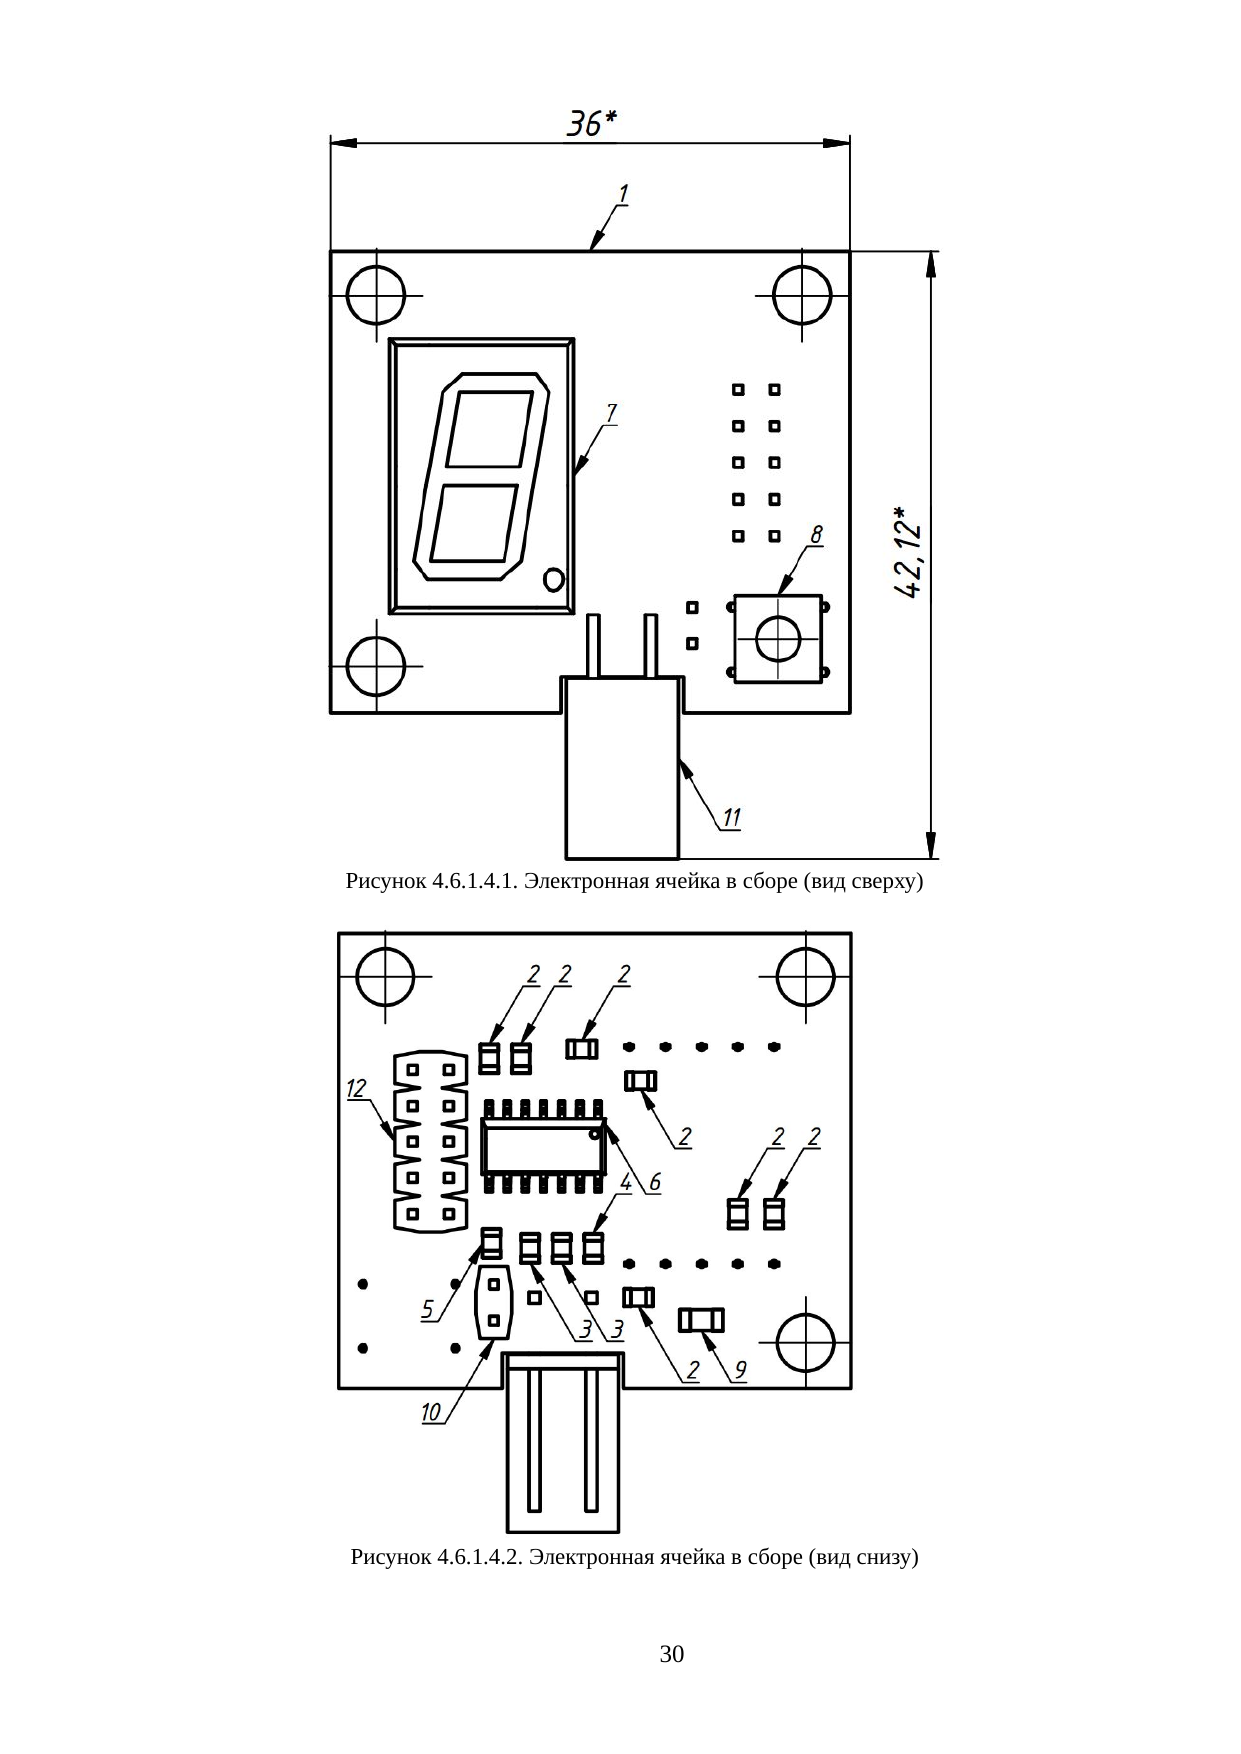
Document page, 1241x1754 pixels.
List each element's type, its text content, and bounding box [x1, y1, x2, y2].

text Рисунок 4.6.1.4.1. Электронная ячейка в сборе (вид сверху) [118, 102, 1152, 894]
picture [318, 110, 944, 868]
picture [329, 920, 863, 1544]
text Рисунок 4.6.1.4.2. Электронная ячейка в сборе (вид снизу) [118, 920, 1152, 1569]
